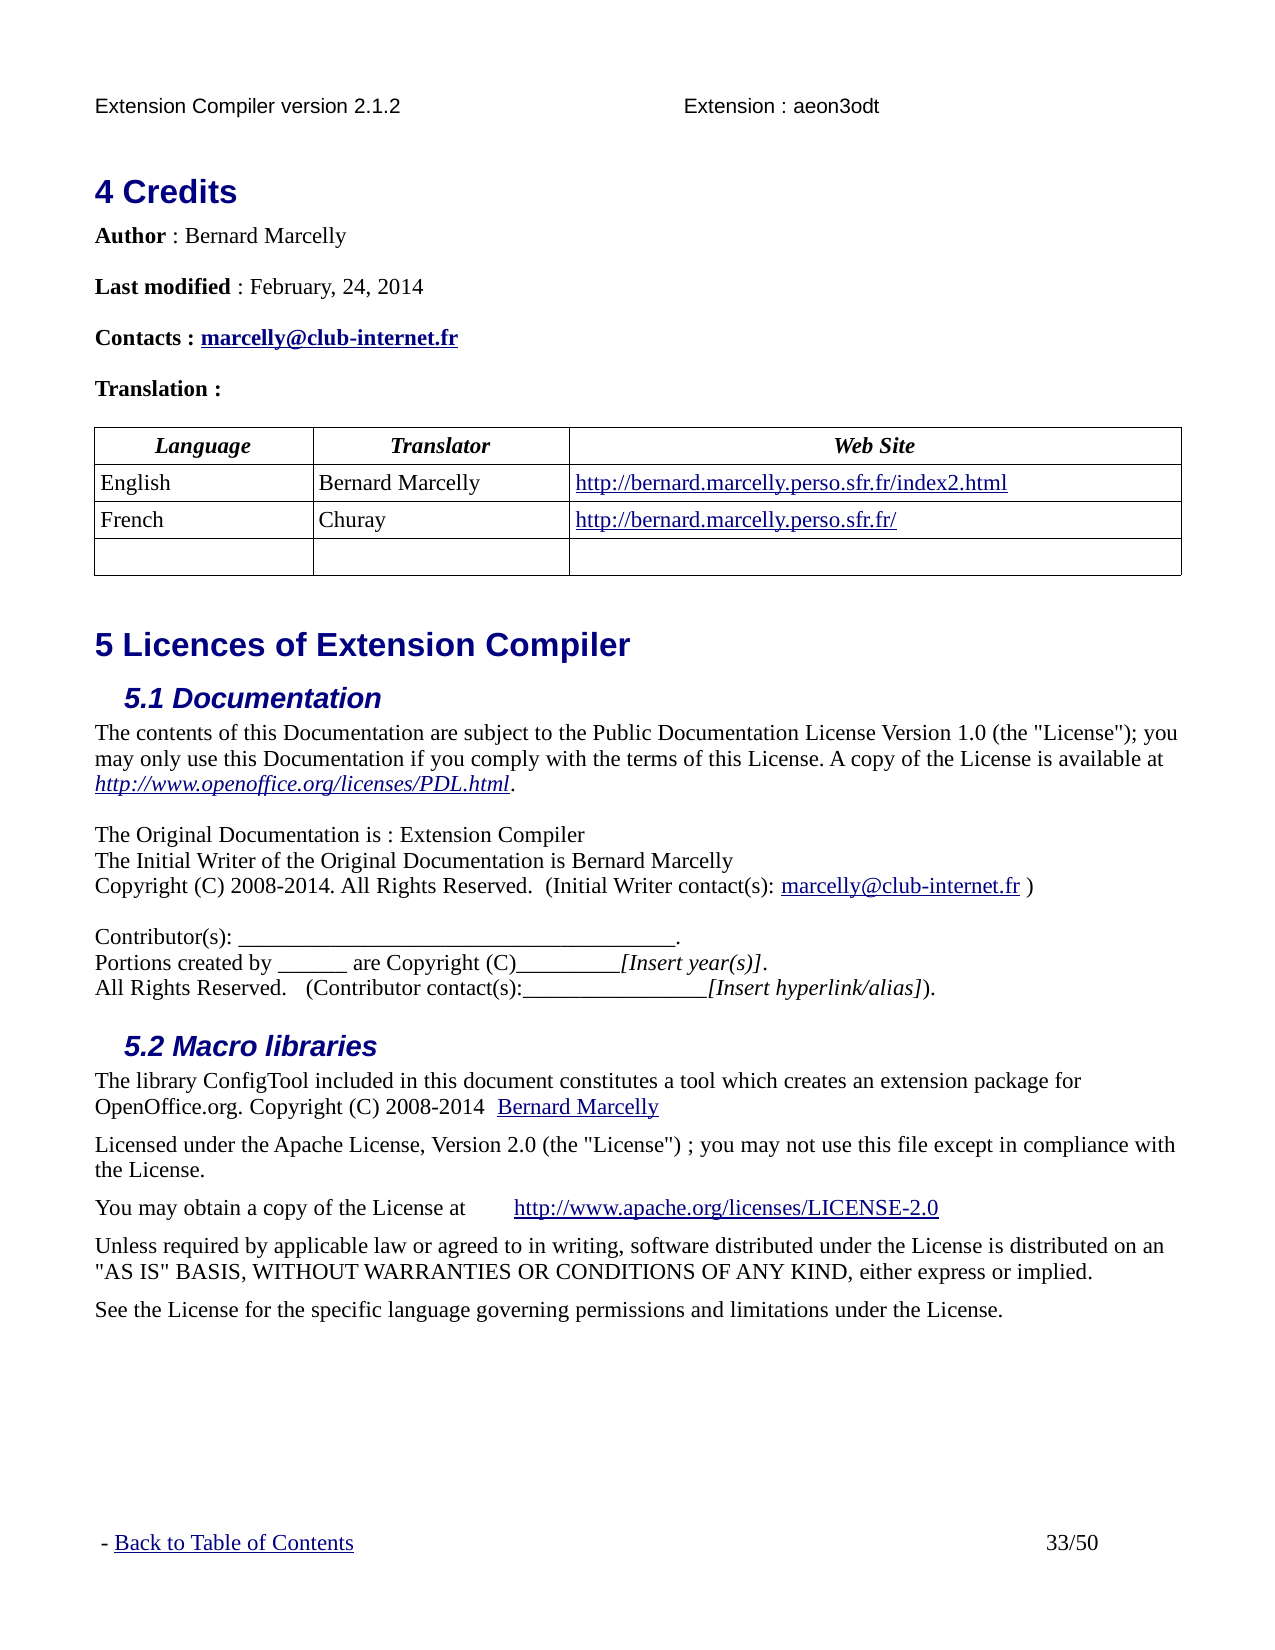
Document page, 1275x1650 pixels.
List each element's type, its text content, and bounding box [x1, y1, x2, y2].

text The Original Documentation is : Extension Compiler [94, 822, 1181, 848]
text Author : Bernard Marcelly [94, 222, 1181, 248]
subtitle Macro libraries [124, 1030, 1181, 1062]
text Translation : [94, 376, 1181, 401]
text Licensed under the Apache License, Version 2.0 (the "License") ; you may not use this file except in compliance with the License. [94, 1132, 1181, 1183]
table_header Language [95, 428, 313, 464]
subtitle Licences of Extension Compiler [94, 626, 1181, 663]
table_cell Churay [314, 502, 569, 538]
subtitle Credits [94, 172, 1181, 210]
subtitle Documentation [124, 682, 1181, 714]
text The Initial Writer of the Original Documentation is Bernard Marcelly [94, 848, 1181, 873]
text Last modified : February, 24, 2014 [94, 273, 1181, 299]
table_header Translator [314, 428, 569, 464]
text Copyright (C) 2008-2014. All Rights Reserved. (Initial Writer contact(s): marcelly@club-internet.fr ) [94, 873, 1181, 899]
text Unless required by applicable law or agreed to in writing, software distributed under the License is distributed on an "AS IS" BASIS, WITHOUT WARRANTIES OR CONDITIONS OF ANY KIND, either express or implied. [94, 1233, 1181, 1284]
text Contacts : marcelly@club-internet.fr [94, 324, 1181, 350]
text The library ConfigTool included in this document constitutes a tool which creates an extension package for OpenOffice.org. Copyright (C) 2008-2014 Bernard Marcelly [94, 1068, 1181, 1119]
text Portions created by ______ are Copyright (C)_________[Insert year(s)]. [94, 950, 1181, 975]
text The contents of this Documentation are subject to the Public Documentation License Version 1.0 (the "License"); you may only use this Documentation if you comply with the terms of this License. A copy of the License is available at http://www.openoffice.org/licenses/PDL.html. [94, 720, 1181, 797]
table_cell http://bernard.marcelly.perso.sfr.fr/ [570, 502, 1181, 538]
text See the License for the specific language governing permissions and limitations under the License. [94, 1297, 1181, 1322]
table_cell [95, 539, 313, 575]
table_cell [570, 539, 1181, 575]
table_cell English [95, 465, 313, 501]
table_cell http://bernard.marcelly.perso.sfr.fr/index2.html [570, 465, 1181, 501]
text Contributor(s): ______________________________________. [94, 924, 1181, 950]
text All Rights Reserved. (Contributor contact(s):________________[Insert hyperlink/alias]). [94, 975, 1181, 1001]
table_header Web Site [570, 428, 1181, 464]
table_cell Bernard Marcelly [314, 465, 569, 501]
table_cell [314, 539, 569, 575]
table_cell French [95, 502, 313, 538]
text You may obtain a copy of the License at http://www.apache.org/licenses/LICENSE-2.0 [94, 1195, 1181, 1221]
